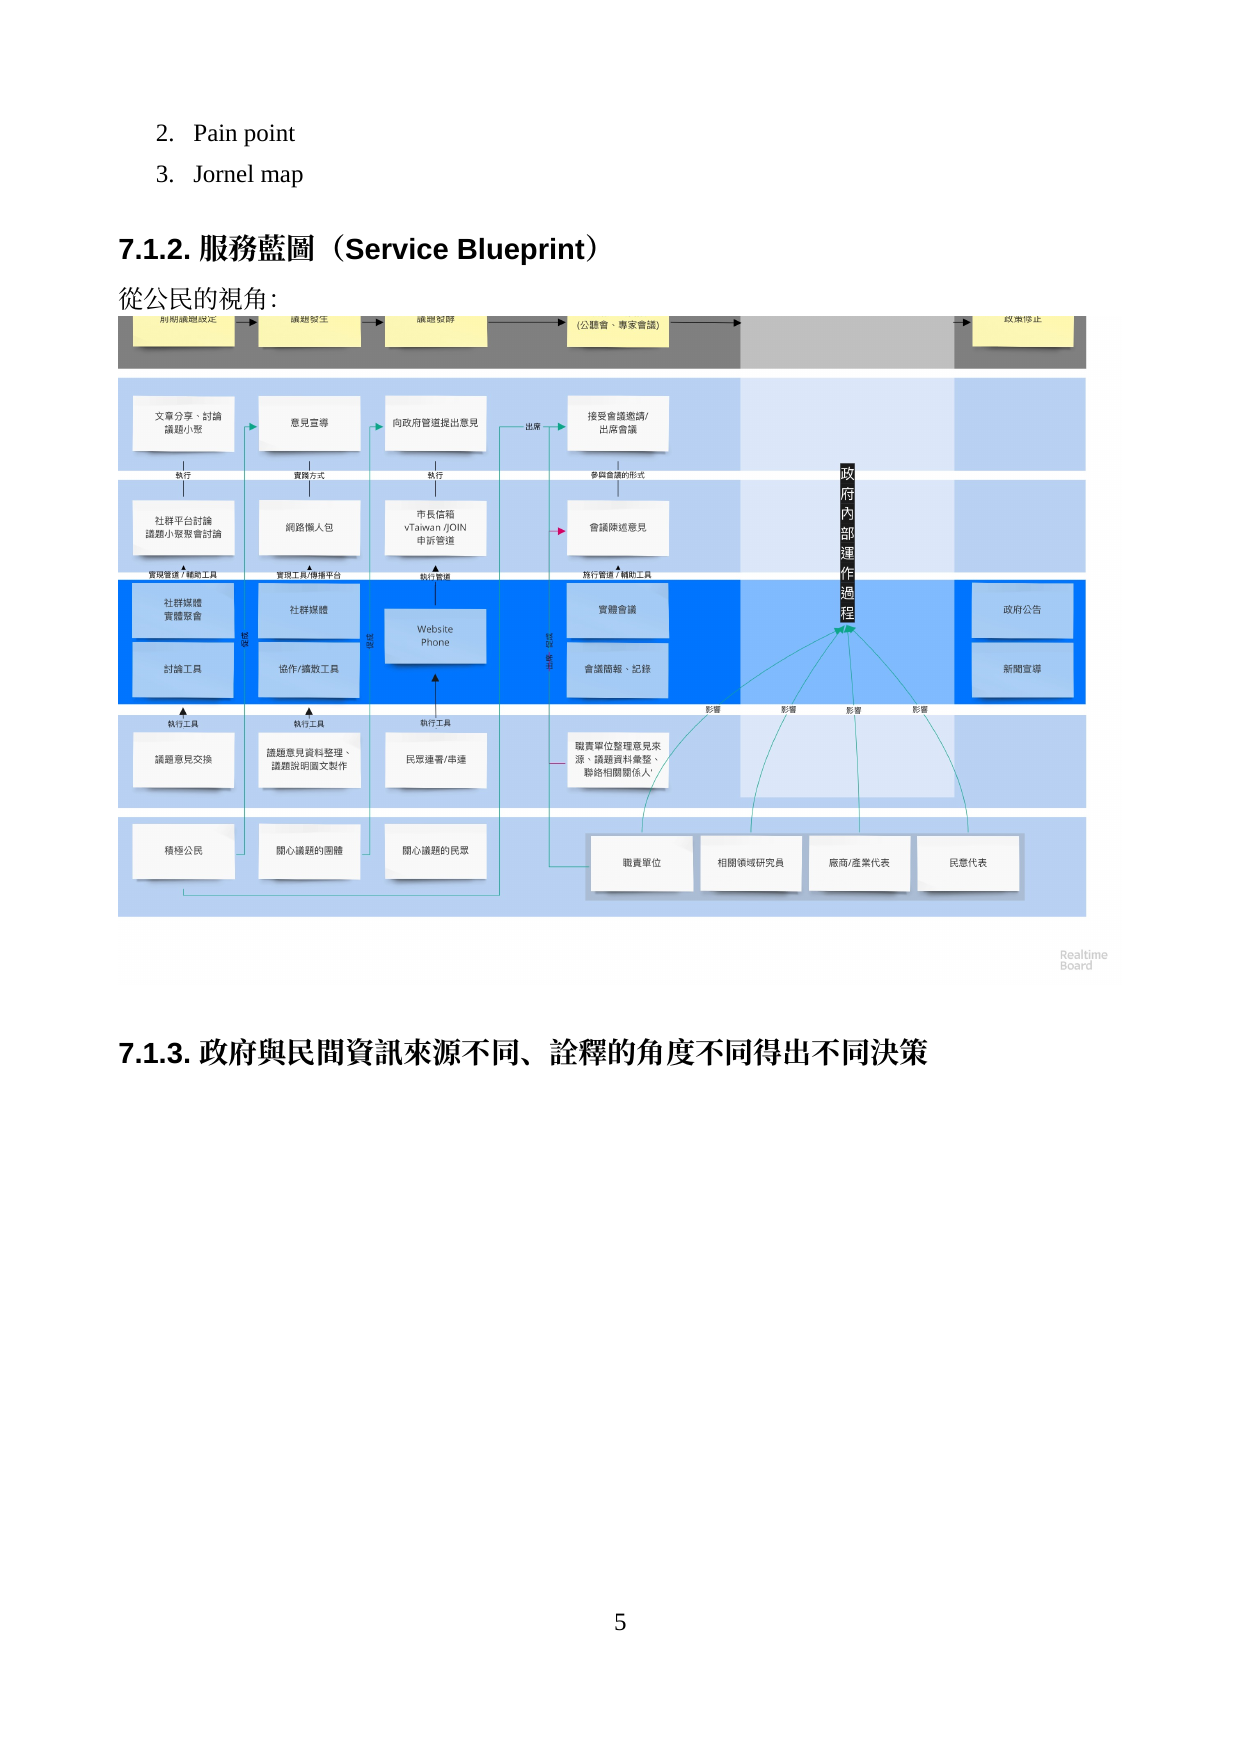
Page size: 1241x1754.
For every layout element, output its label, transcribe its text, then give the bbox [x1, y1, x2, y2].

list Pain point [156, 118, 1122, 147]
subtitle 服務藍圖（Service Blueprint） [118, 226, 1122, 267]
text [118, 985, 1122, 992]
subtitle 政府與民間資訊來源不同、詮釋的角度不同得出不同決策 [118, 1030, 1122, 1072]
list Jornel map [156, 159, 1122, 188]
text 從公民的視角： [118, 280, 1122, 316]
